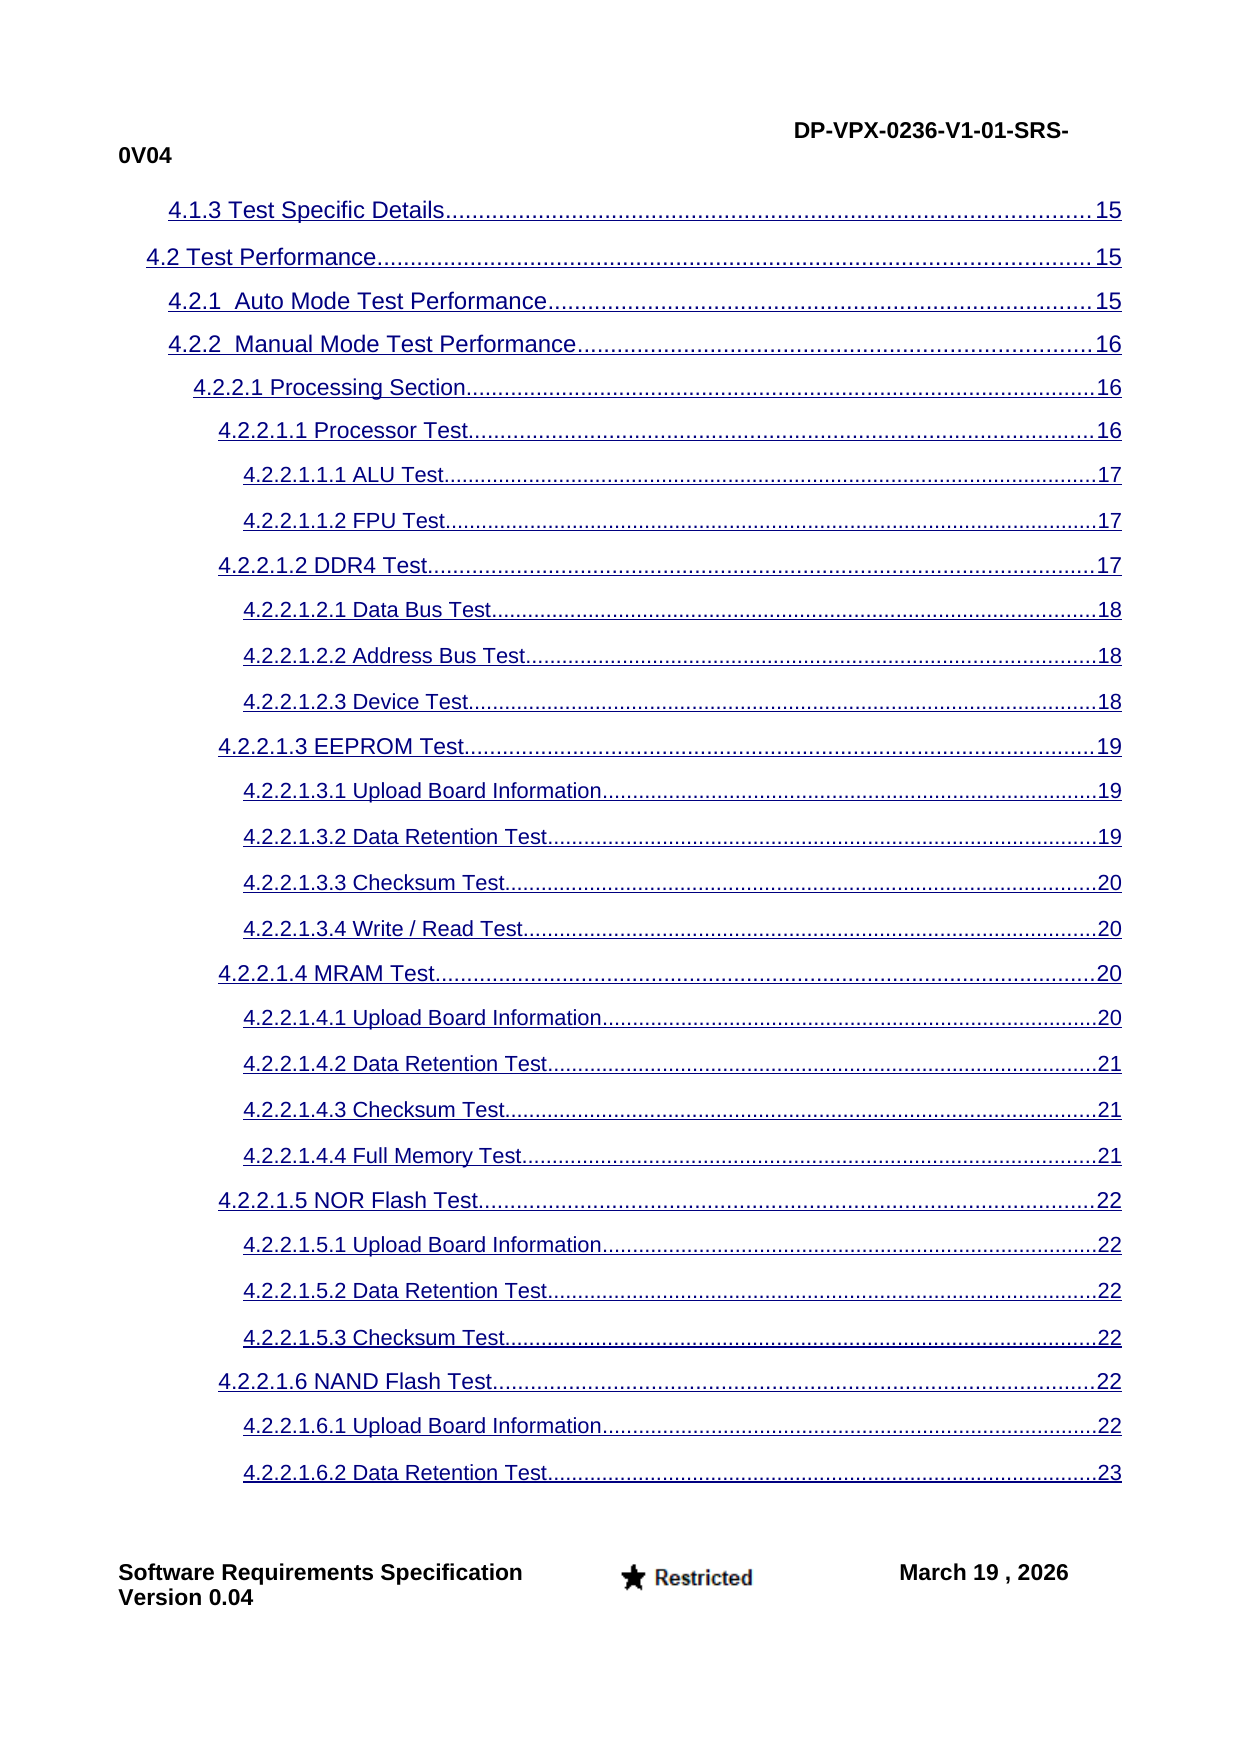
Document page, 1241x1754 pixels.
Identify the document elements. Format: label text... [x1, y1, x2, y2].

text 4.2.2.1.4.2 Data Retention Test 21 [243, 1052, 1122, 1073]
text 4.2.2.1.1.2 FPU Test 17 [243, 509, 1122, 530]
text 4.2.2.1.2 DDR4 Test 17 [218, 553, 1122, 575]
text 4.2.2.1.4.1 Upload Board Information 20 [243, 1006, 1122, 1027]
text 4.2.2.1.3.3 Checksum Test 20 [243, 871, 1122, 892]
text 4.2.2.1.2.2 Address Bus Test 18 [243, 644, 1122, 665]
text 4.2.2.1.3 EEPROM Test 19 [218, 734, 1122, 756]
text 4.2.2.1.5.2 Data Retention Test 22 [243, 1279, 1122, 1300]
text 4.2.2.1.6.2 Data Retention Test 23 [243, 1460, 1122, 1481]
text 4.2.2.1.4.3 Checksum Test 21 [243, 1098, 1122, 1119]
text 4.2.2.1.6.1 Upload Board Information 22 [243, 1414, 1122, 1435]
picture [611, 1556, 766, 1600]
text 4.2.2.1.2.1 Data Bus Test 18 [243, 598, 1122, 619]
text 4.1.3 Test Specific Details 15 [168, 198, 1122, 220]
text 4.2.2.1.3.4 Write / Read Test 20 [243, 917, 1122, 938]
text 4.2.2.1.2.3 Device Test 18 [243, 690, 1122, 711]
text 4.2.2.1.6 NAND Flash Test 22 [218, 1369, 1122, 1391]
text 4.2.2.1.4.4 Full Memory Test 21 [243, 1144, 1122, 1165]
text 4.2 Test Performance 15 [146, 247, 1122, 267]
text 4.2.2.1.1.1 ALU Test 17 [243, 463, 1122, 484]
text 4.2.2.1.5 NOR Flash Test 22 [218, 1188, 1122, 1210]
text 4.2.2.1.5.3 Checksum Test 22 [243, 1325, 1122, 1346]
text 4.2.2.1.3.2 Data Retention Test 19 [243, 825, 1122, 846]
text 4.2.2.1.5.1 Upload Board Information 22 [243, 1233, 1122, 1254]
text 4.2.2.1.4 MRAM Test 20 [218, 961, 1122, 983]
text 4.2.2.1 Processing Section 16 [193, 375, 1122, 397]
text 4.2.2.1.3.1 Upload Board Information 19 [243, 779, 1122, 800]
text 4.2.1 Auto Mode Test Performance 15 [168, 289, 1122, 311]
text 4.2.2.1.1 Processor Test 16 [218, 418, 1122, 440]
text 4.2.2 Manual Mode Test Performance 16 [168, 332, 1122, 354]
